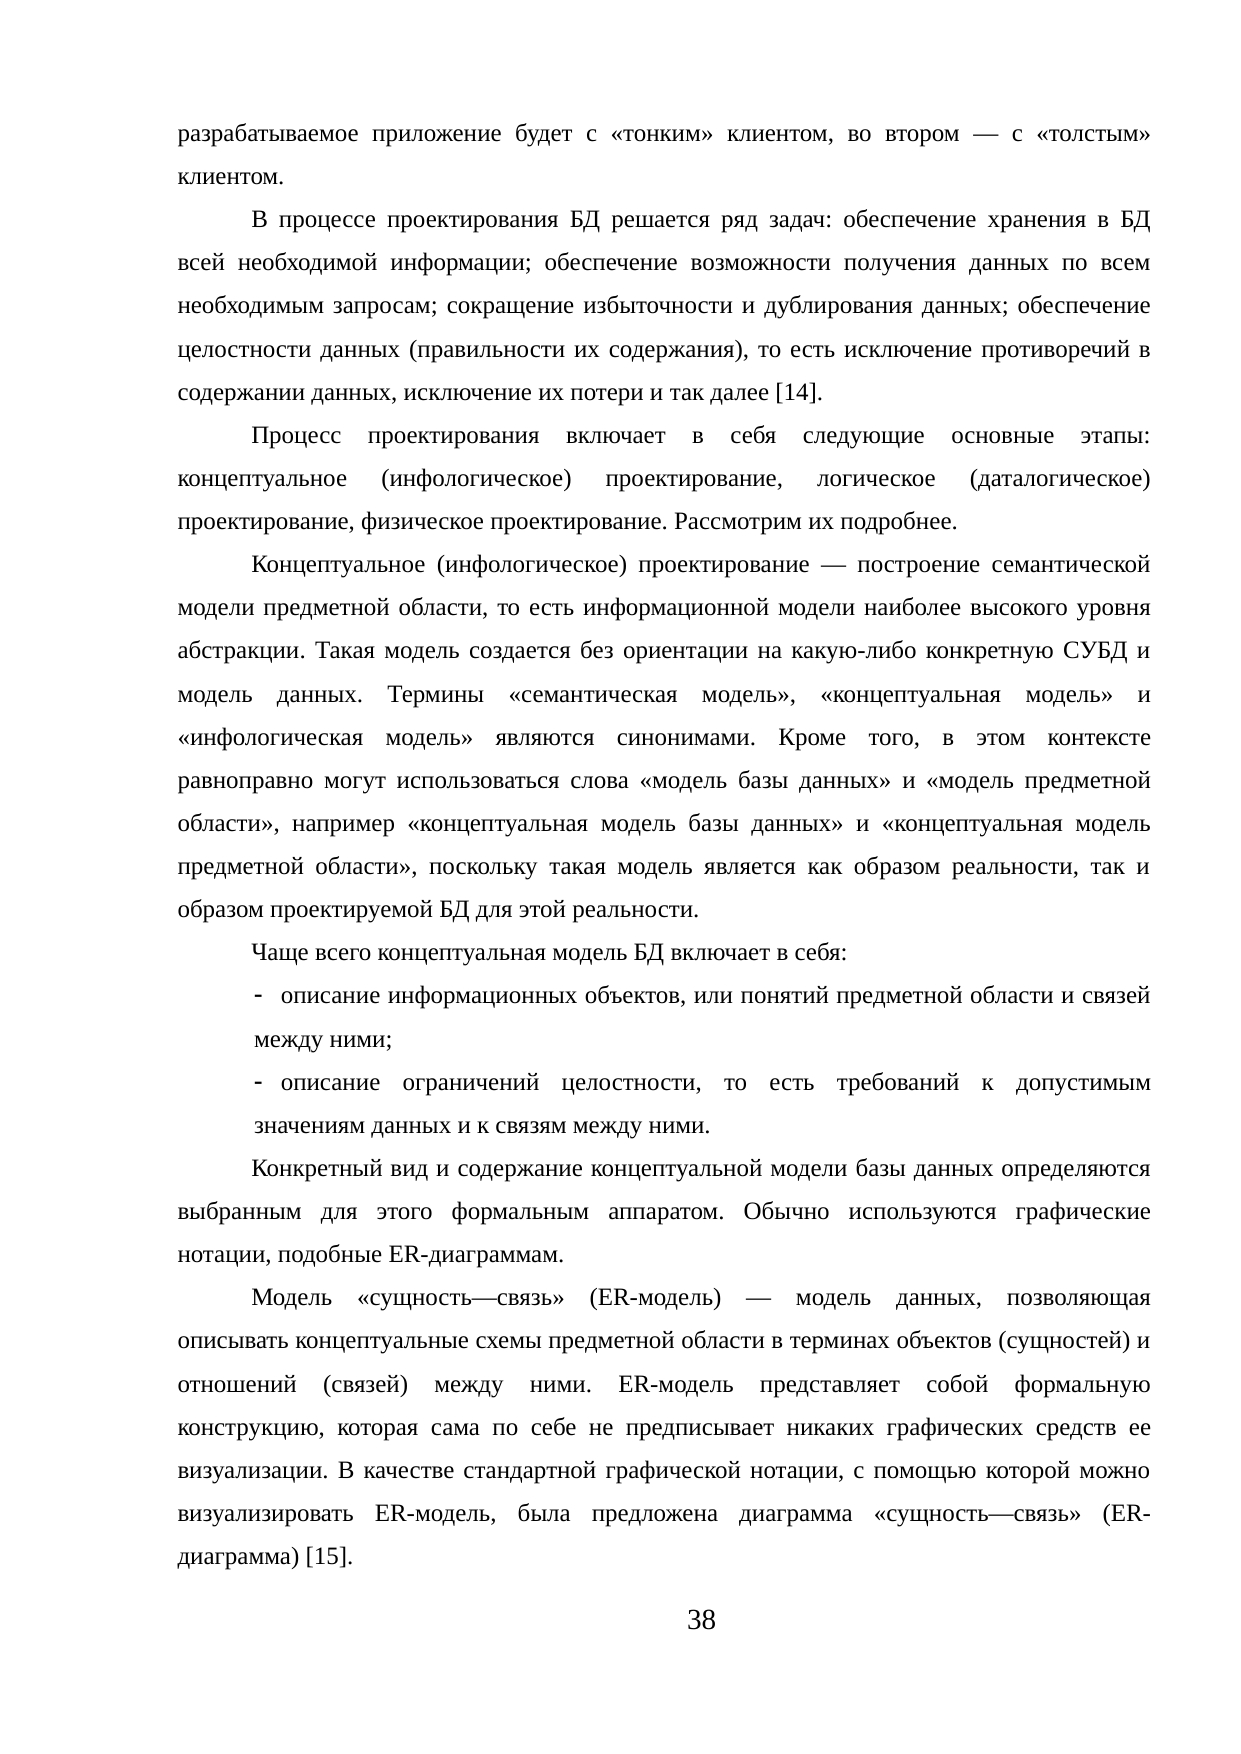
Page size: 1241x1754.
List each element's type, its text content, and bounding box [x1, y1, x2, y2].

text Конкретный вид и содержание концептуальной модели базы данных определяются выбранным для этого формальным аппаратом. Обычно используются графические нотации, подобные ER-диаграммам. [177, 1153, 1152, 1268]
text Концептуальное (инфологическое) проектирование — построение семантической модели предметной области, то есть информационной модели наиболее высокого уровня абстракции. Такая модель создается без ориентации на какую-либо конкретную СУБД и модель данных. Термины «семантическая модель», «концептуальная модель» и «инфологическая модель» являются синонимами. Кроме того, в этом контексте равноправно могут использоваться слова «модель базы данных» и «модель предметной области», например «концептуальная модель базы данных» и «концептуальная модель предметной области», поскольку такая модель является как образом реальности, так и образом проектируемой БД для этой реальности. [177, 549, 1152, 923]
text Модель «сущность—связь» (ER-модель) — модель данных, позволяющая описывать концептуальные схемы предметной области в терминах объектов (сущностей) и отношений (связей) между ними. ER-модель представляет собой формальную конструкцию, которая сама по себе не предписывает никаких графических средств ее визуализации. В качестве стандартной графической нотации, с помощью которой можно визуализировать ER-модель, была предложена диаграмма «сущность—связь» (ER-диаграмма) [15]. [177, 1282, 1152, 1570]
text Чаще всего концептуальная модель БД включает в себя: [177, 937, 1152, 966]
list описание информационных объектов, или понятий предметной области и связей между ними; [254, 981, 1152, 1052]
text разрабатываемое приложение будет с «тонким» клиентом, во втором — с «толстым» клиентом. [177, 118, 1152, 190]
text В процессе проектирования БД решается ряд задач: обеспечение хранения в БД всей необходимой информации; обеспечение возможности получения данных по всем необходимым запросам; сокращение избыточности и дублирования данных; обеспечение целостности данных (правильности их содержания), то есть исключение противоречий в содержании данных, исключение их потери и так далее [14]. [177, 204, 1152, 406]
list описание ограничений целостности, то есть требований к допустимым значениям данных и к связям между ними. [254, 1067, 1152, 1139]
text Процесс проектирования включает в себя следующие основные этапы: концептуальное (инфологическое) проектирование, логическое (даталогическое) проектирование, физическое проектирование. Рассмотрим их подробнее. [177, 420, 1152, 535]
